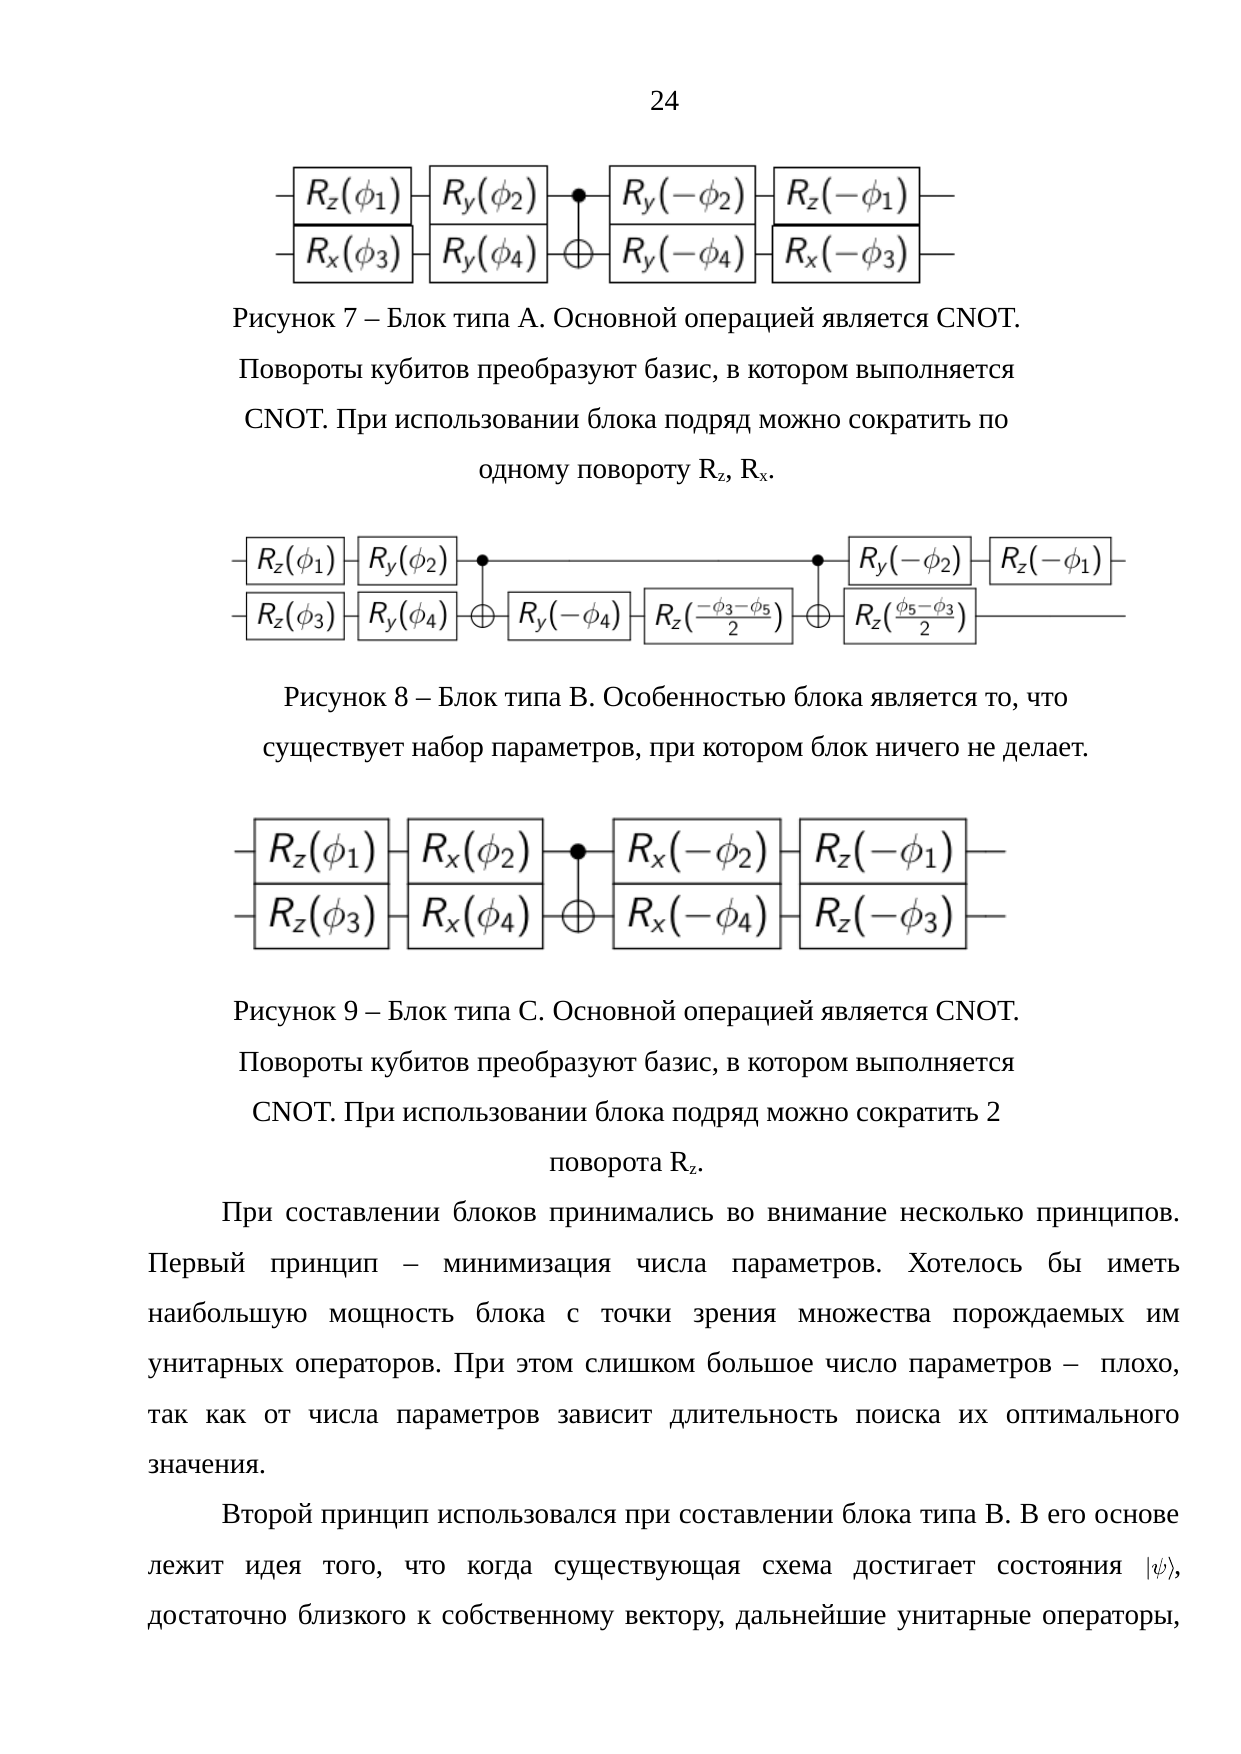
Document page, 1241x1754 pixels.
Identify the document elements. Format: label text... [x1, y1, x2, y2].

list Рисунок Рисунок 8 – Блок типа B. Особенностью блока является то, что существует набор параметров, при котором блок ничего не делает. [223, 656, 1129, 763]
picture [262, 145, 991, 301]
text При составлении блоков принимались во внимание несколько принципов. Первый принцип – минимизация числа параметров. Хотелось бы иметь наибольшую мощность блока с точки зрения множества порождаемых им унитарных операторов. При этом слишком большое число параметров – плохо, так как от числа параметров зависит длительность поиска их оптимального значения. [148, 1194, 1181, 1480]
list Рисунок 7 – Блок типа A. Основной операцией является CNOT. Повороты кубитов преобразуют базис, в котором выполняется CNOT. При использовании блока подряд можно сократить по одному повороту Rz, Rx. [223, 233, 1030, 485]
text Второй принцип использовался при составлении блока типа B. В его основе лежит идея того, что когда существующая схема достигает состояния , достаточно близкого к собственному вектору, дальнейшие унитарные операторы, [148, 1496, 1181, 1631]
list Рисунок 9 – Блок типа C. Основной операцией является CNOT. Повороты кубитов преобразуют базис, в котором выполняется CNOT. При использовании блока подряд можно сократить 2 поворота Rz. [223, 971, 1030, 1178]
picture [222, 792, 1031, 971]
picture [222, 514, 1129, 656]
